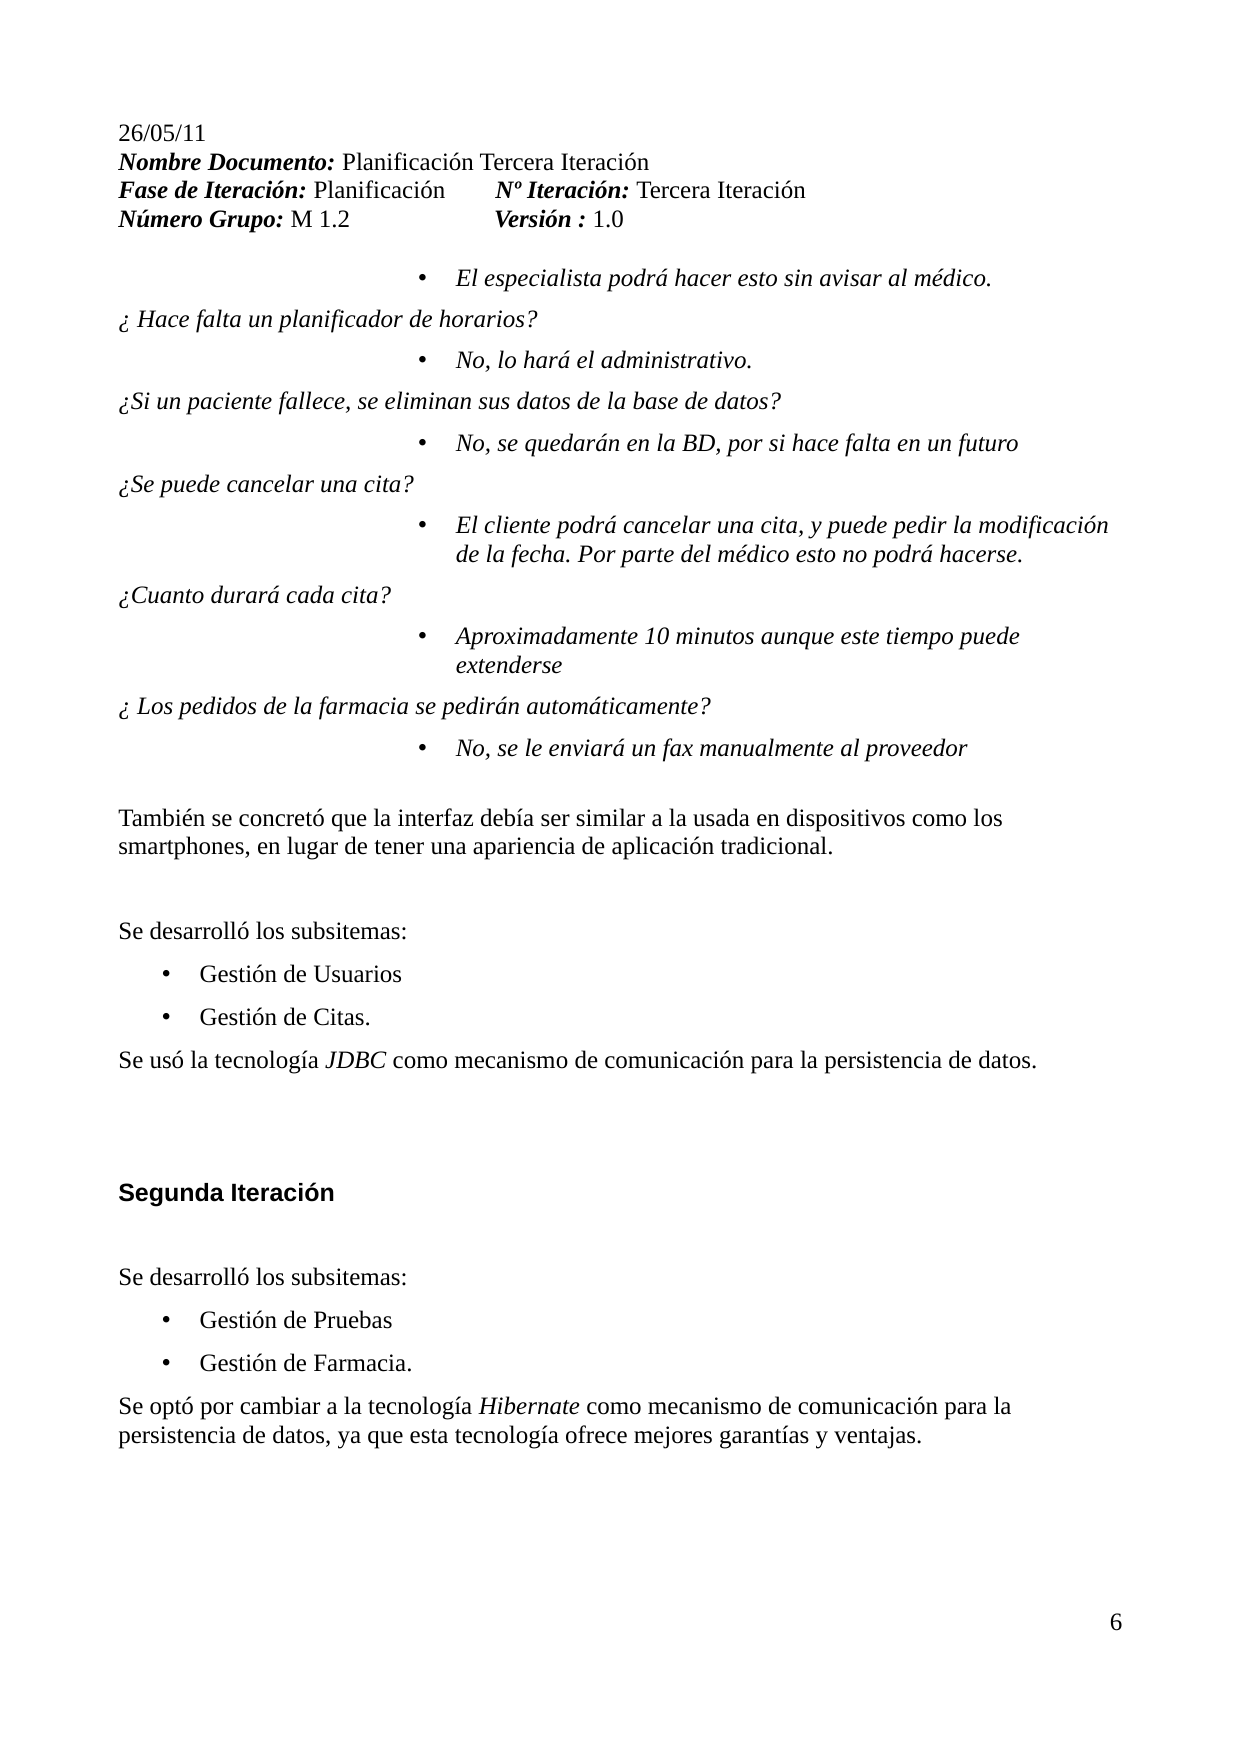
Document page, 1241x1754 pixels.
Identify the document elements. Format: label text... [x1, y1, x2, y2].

subtitle Segunda Iteración [118, 1178, 1122, 1206]
list Gestión de Usuarios [162, 959, 1122, 988]
text Se desarrolló los subsitemas: [118, 1262, 1122, 1291]
text ¿Se puede cancelar una cita? [118, 469, 1122, 498]
list No, lo hará el administrativo. [418, 345, 1122, 374]
list No, se quedarán en la BD, por si hace falta en un futuro [418, 428, 1122, 456]
list El especialista podrá hacer esto sin avisar al médico. [418, 263, 1122, 291]
text También se concretó que la interfaz debía ser similar a la usada en dispositivos como los smartphones, en lugar de tener una apariencia de aplicación tradicional. [118, 803, 1122, 860]
list El cliente podrá cancelar una cita, y puede pedir la modificación de la fecha. Por parte del médico esto no podrá hacerse. [418, 510, 1122, 568]
text Se desarrolló los subsitemas: [118, 916, 1122, 944]
text ¿ Los pedidos de la farmacia se pedirán automáticamente? [118, 691, 1122, 720]
text ¿Si un paciente fallece, se eliminan sus datos de la base de datos? [118, 386, 1122, 415]
list Aproximadamente 10 minutos aunque este tiempo puede extenderse [418, 621, 1122, 679]
text ¿Cuanto durará cada cita? [118, 580, 1122, 609]
list No, se le enviará un fax manualmente al proveedor [418, 733, 1122, 790]
list Gestión de Citas. [162, 1002, 1122, 1031]
text ¿ Hace falta un planificador de horarios? [118, 304, 1122, 333]
text Se usó la tecnología JDBC como mecanismo de comunicación para la persistencia de datos. [118, 1045, 1122, 1074]
list Gestión de Pruebas [162, 1305, 1122, 1334]
text Se optó por cambiar a la tecnología Hibernate como mecanismo de comunicación para la persistencia de datos, ya que esta tecnología ofrece mejores garantías y ventajas. [118, 1391, 1122, 1478]
list Gestión de Farmacia. [162, 1348, 1122, 1377]
